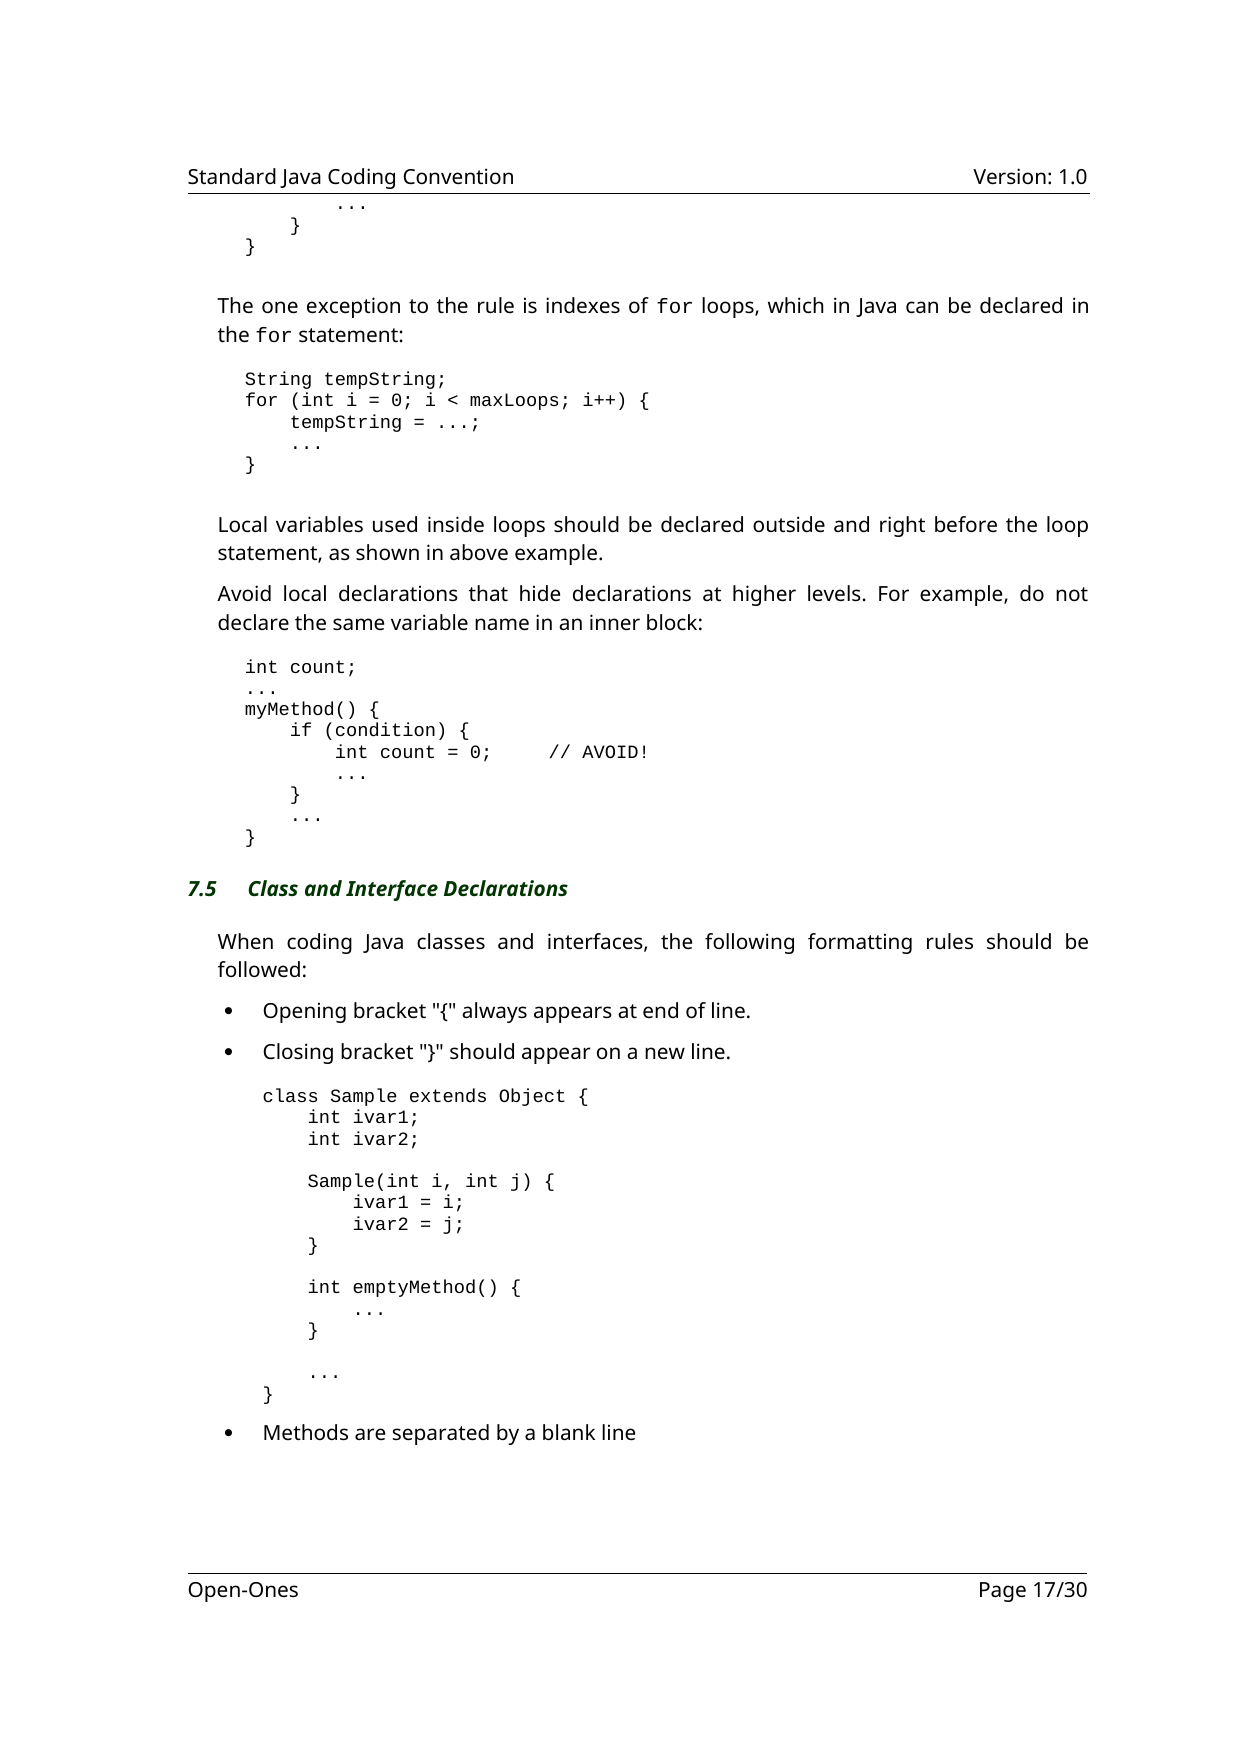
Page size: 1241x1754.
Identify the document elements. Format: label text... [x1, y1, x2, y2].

text myMethod() { [244, 700, 1053, 721]
text Avoid local declarations that hide declarations at higher levels. For example, do not declare the same variable name in an inner block: [217, 579, 1090, 636]
text The one exception to the rule is indexes of for loops, which in Java can be declared in the for statement: [217, 292, 1090, 349]
text tempString = ...; [244, 412, 1053, 434]
list Closing bracket "}" should appear on a new line. [225, 1037, 1090, 1066]
text int count = 0; // AVOID! [244, 742, 1053, 764]
text int count; [244, 657, 1053, 679]
text class Sample extends Object { [262, 1087, 1053, 1108]
text for (int i = 0; i < maxLoops; i++) { [244, 391, 1053, 412]
text } [262, 1236, 1053, 1257]
list Opening bracket "{" always appears at end of line. [225, 996, 1090, 1025]
text } [244, 827, 1053, 849]
text ivar1 = i; [262, 1193, 1053, 1214]
text ... [244, 434, 1053, 455]
text int ivar2; [262, 1129, 1053, 1151]
text int emptyMethod() { [262, 1278, 1053, 1299]
text String tempString; [244, 370, 1053, 391]
subtitle Class and Interface Declarations [187, 874, 1090, 902]
text } [244, 215, 1053, 237]
text ... [244, 679, 1053, 700]
text } [262, 1384, 1053, 1406]
text ivar2 = j; [262, 1214, 1053, 1236]
text } [262, 1321, 1053, 1342]
list Methods are separated by a blank line [225, 1418, 1090, 1447]
text int ivar1; [262, 1108, 1053, 1129]
text } [244, 455, 1053, 476]
text ... [262, 1299, 1053, 1321]
text Sample(int i, int j) { [262, 1172, 1053, 1193]
text ... [244, 764, 1053, 785]
text Local variables used inside loops should be declared outside and right before the loop statement, as shown in above example. [217, 510, 1090, 567]
text ... [244, 806, 1053, 827]
text ... [244, 194, 1053, 215]
text if (condition) { [244, 721, 1053, 742]
text } [244, 237, 1053, 258]
text } [244, 785, 1053, 806]
text When coding Java classes and interfaces, the following formatting rules should be followed: [217, 927, 1090, 984]
text ... [262, 1363, 1053, 1384]
